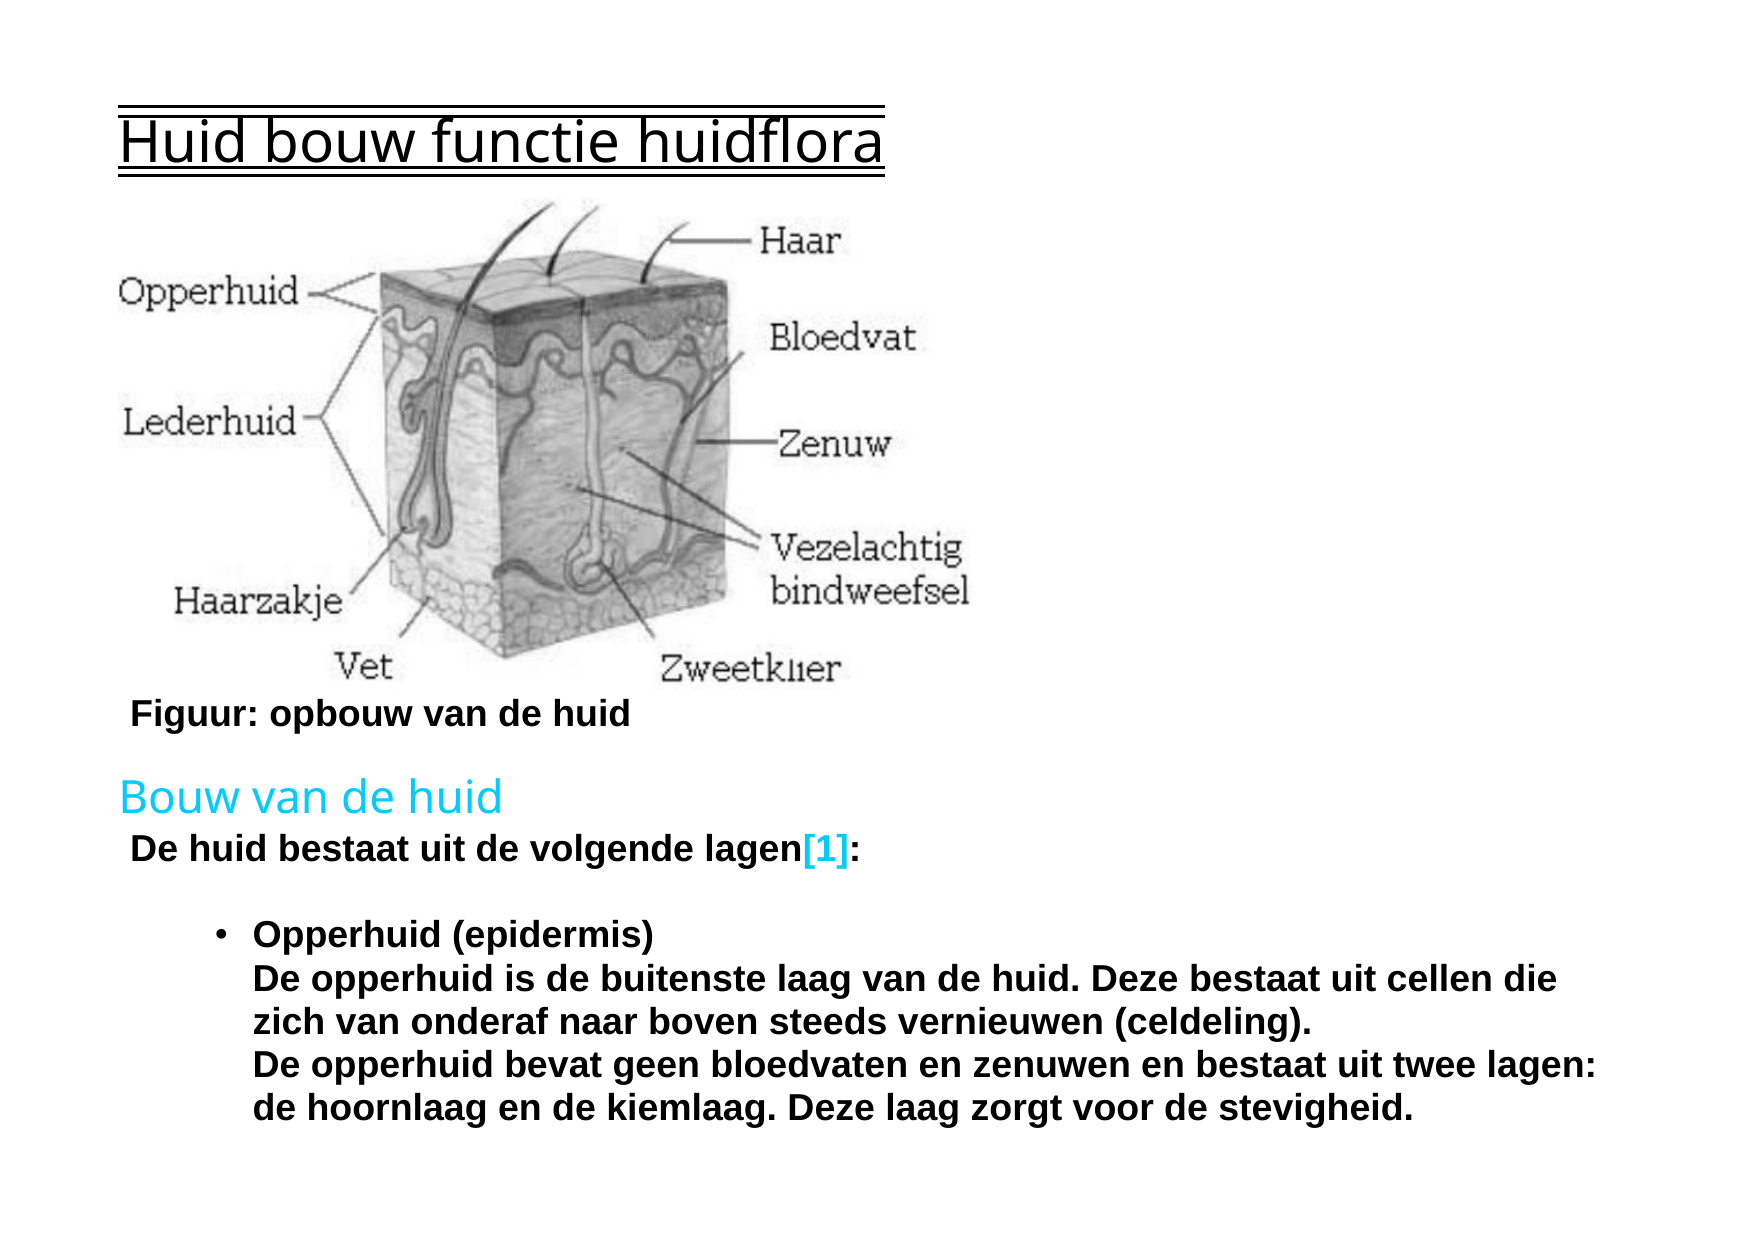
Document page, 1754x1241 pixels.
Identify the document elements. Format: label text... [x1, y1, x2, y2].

subtitle Opperhuid (epidermis) [215, 913, 1636, 956]
picture [118, 180, 977, 692]
subtitle Figuur: opbouw van de huid [130, 180, 1636, 734]
title Huid bouw functie huidflora [118, 100, 1636, 180]
subtitle Bouw van de huid [118, 764, 1636, 826]
subtitle De opperhuid bevat geen bloedvaten en zenuwen en bestaat uit twee lagen: de hoornlaag en de kiemlaag. Deze laag zorgt voor de stevigheid. [215, 1042, 1636, 1128]
subtitle De huid bestaat uit de volgende lagen[1]: [130, 826, 1636, 869]
subtitle De opperhuid is de buitenste laag van de huid. Deze bestaat uit cellen die zich van onderaf naar boven steeds vernieuwen (celdeling). [215, 956, 1636, 1042]
